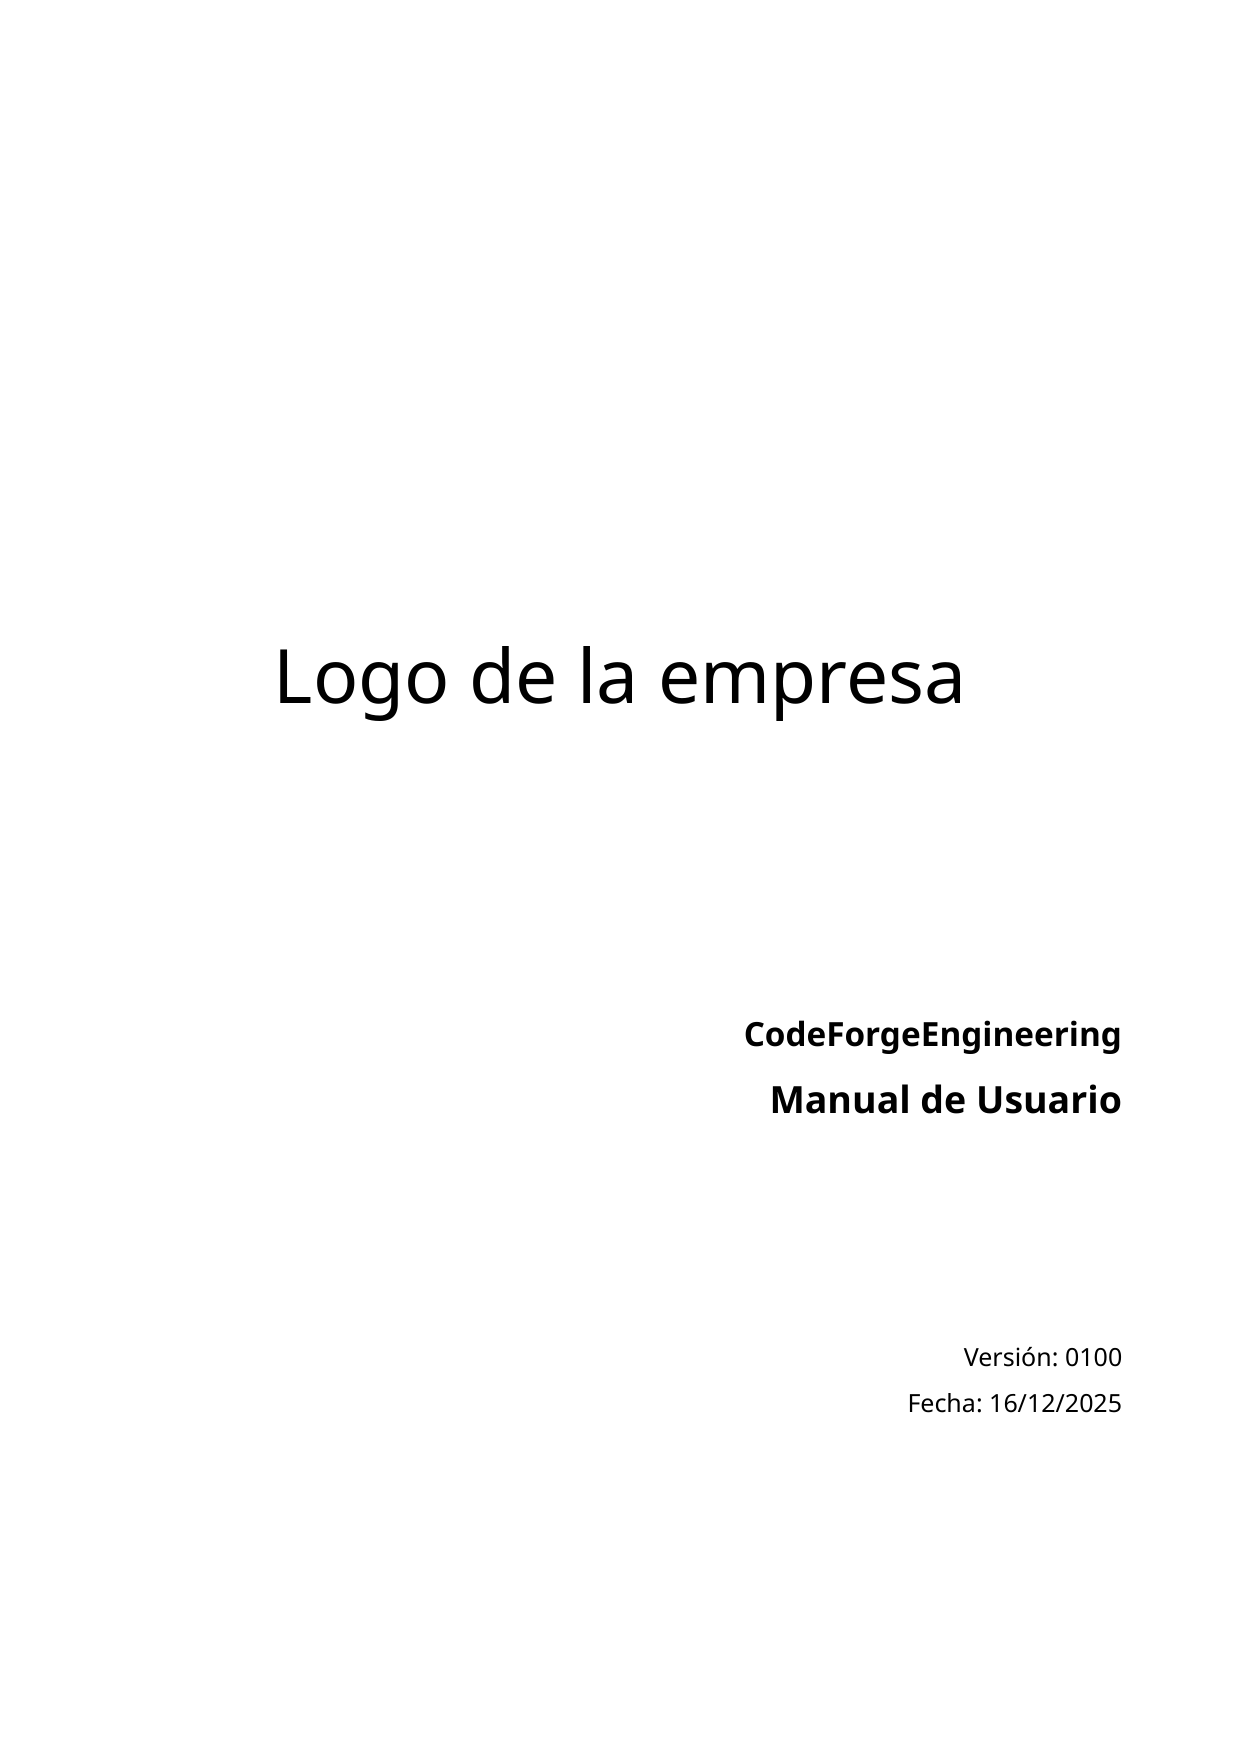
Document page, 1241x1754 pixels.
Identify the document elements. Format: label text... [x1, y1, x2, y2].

text Logo de la empresa [118, 624, 1122, 726]
text Manual de Usuario [118, 1073, 1122, 1124]
text CodeForgeEngineering [118, 1010, 1122, 1056]
text Fecha: 16/12/2025 [118, 1386, 1122, 1420]
text Versión: 0100 [118, 1339, 1122, 1373]
